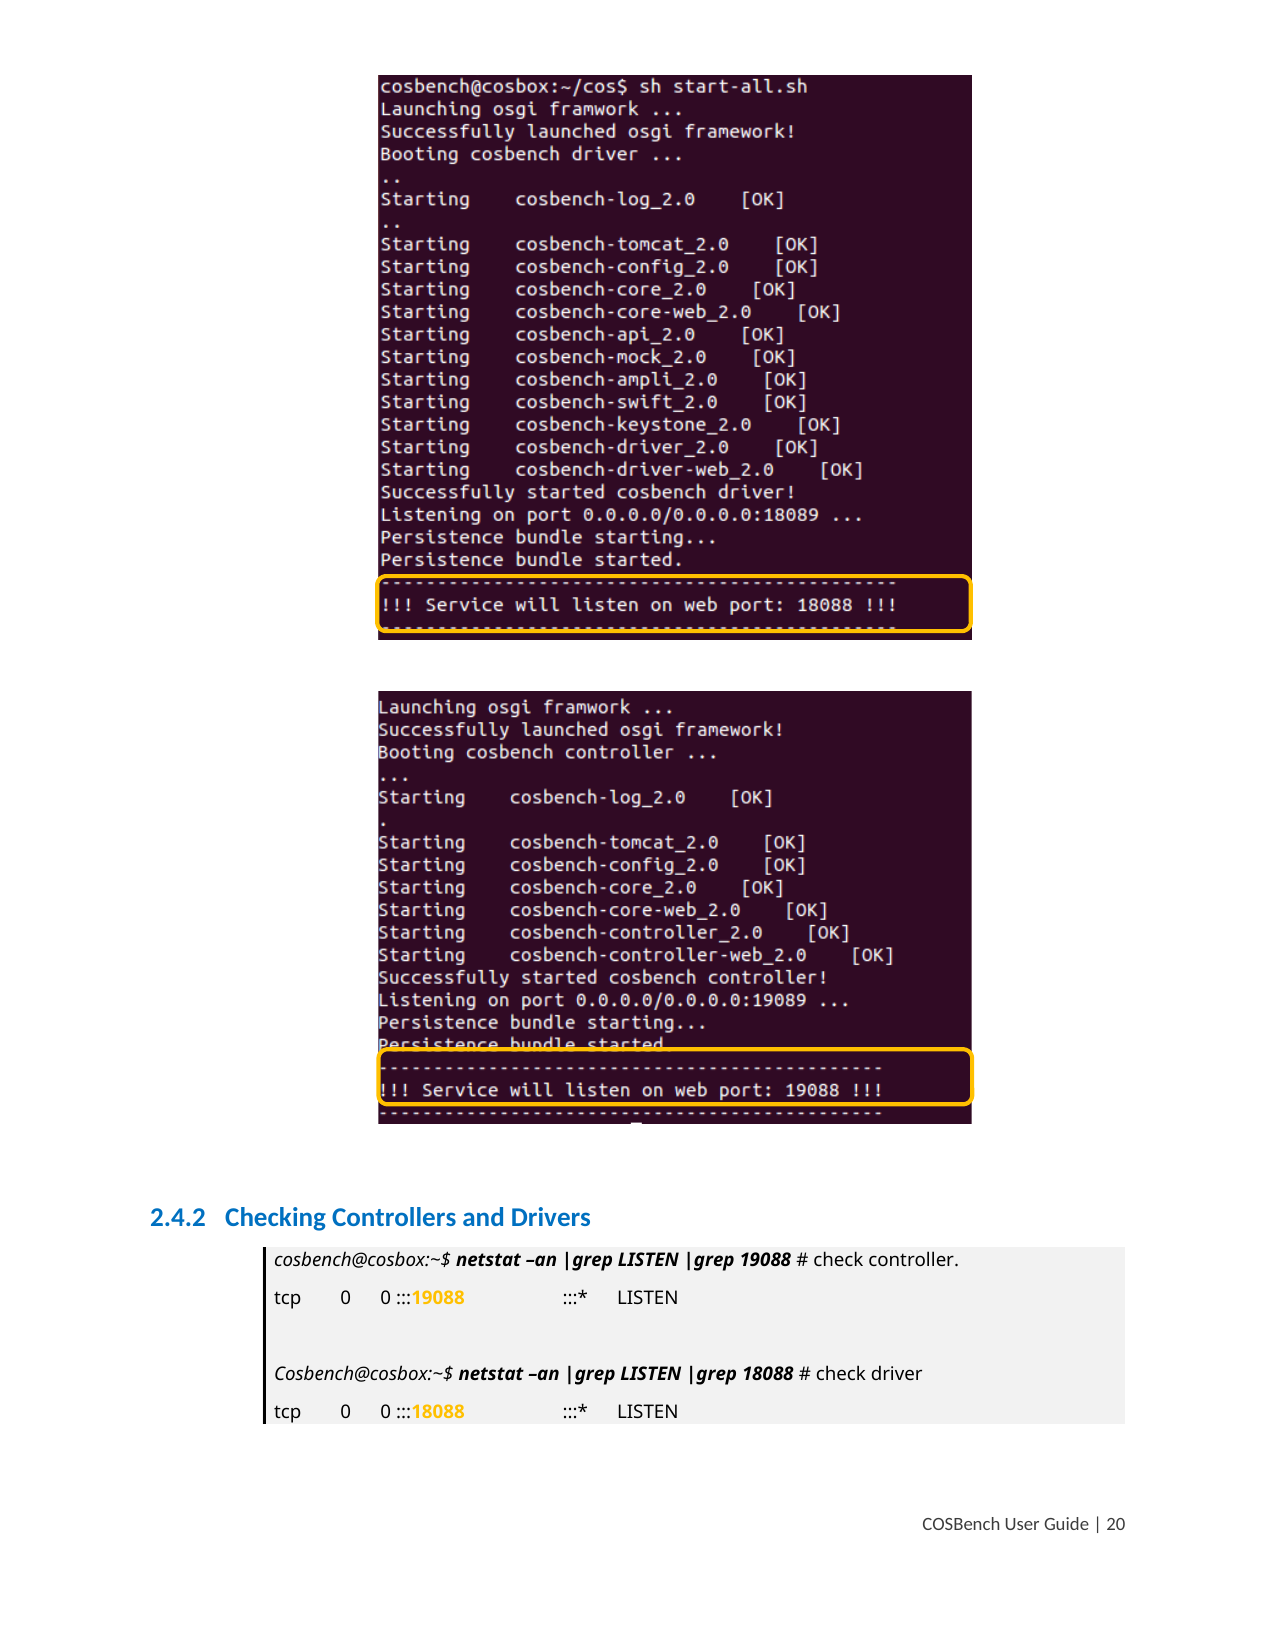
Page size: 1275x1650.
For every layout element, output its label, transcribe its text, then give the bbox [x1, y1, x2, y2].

picture [378, 629, 972, 640]
text Cosbench@cosbox:~$ netstat –an |grep LISTEN |grep 18088 # check driver [266, 1361, 1125, 1386]
picture [378, 75, 972, 579]
text cosbench@cosbox:~$ netstat –an |grep LISTEN |grep 19088 # check controller. [266, 1247, 1125, 1272]
subtitle Checking Controllers and Drivers [150, 1200, 1125, 1233]
picture [378, 691, 972, 1051]
picture [378, 1103, 972, 1124]
text tcp 0 0 :::18088 :::* LISTEN [266, 1399, 1125, 1424]
text tcp 0 0 :::19088 :::* LISTEN [266, 1284, 1125, 1310]
picture [380, 579, 968, 629]
picture [381, 1052, 970, 1102]
